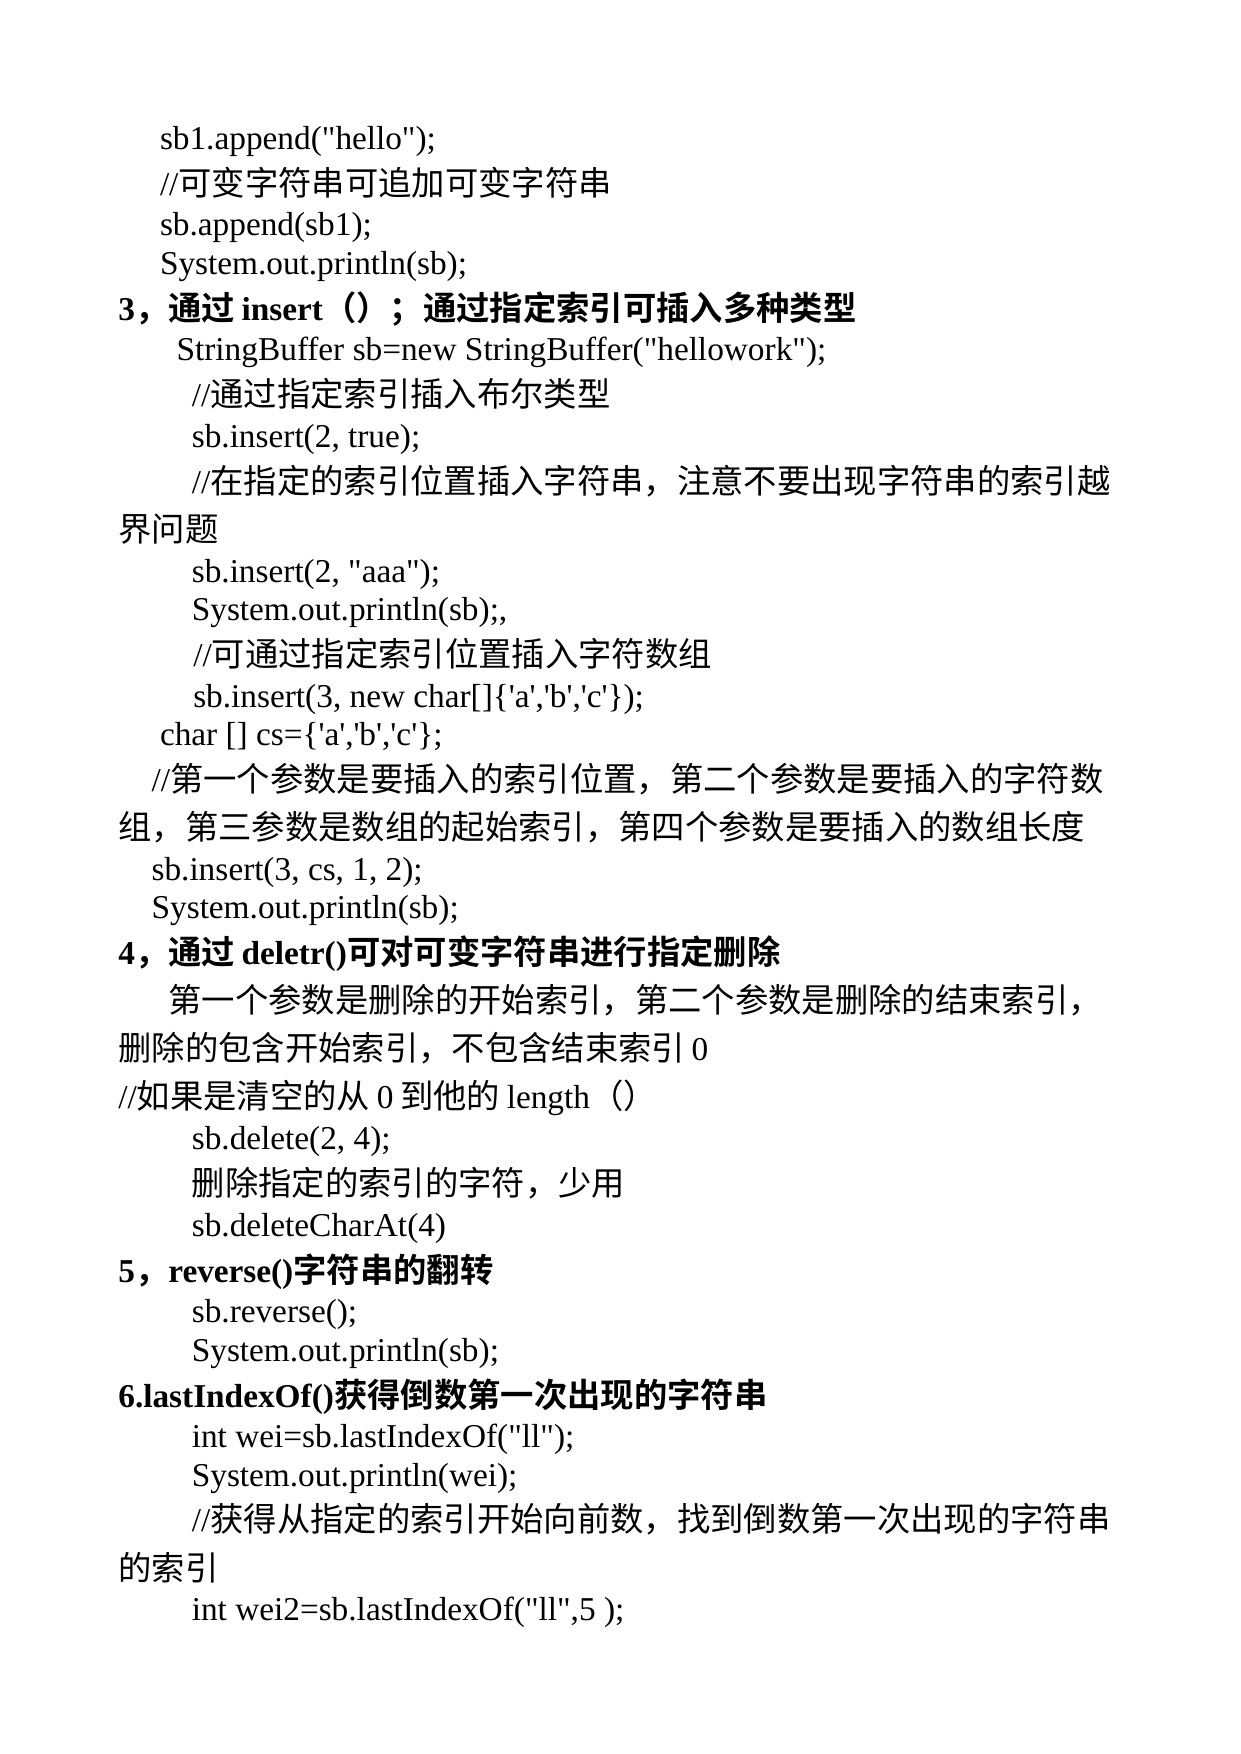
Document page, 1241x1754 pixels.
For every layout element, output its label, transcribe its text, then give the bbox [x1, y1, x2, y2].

text System.out.println(sb); [118, 1330, 1122, 1368]
text sb.insert(2, true); [118, 416, 1122, 454]
text sb.insert(3, new char[]{'a','b','c'}); [118, 676, 1122, 714]
text //获得从指定的索引开始向前数，找到倒数第一次出现的字符串的索引 [118, 1493, 1122, 1590]
text 3，通过insert（）；通过指定索引可插入多种类型 [118, 281, 1122, 329]
text //可变字符串可追加可变字符串 [118, 156, 1122, 205]
text 5，reverse()字符串的翻转 [118, 1243, 1122, 1292]
text int wei=sb.lastIndexOf("ll"); [118, 1417, 1122, 1455]
text sb.reverse(); [118, 1292, 1122, 1330]
text 第一个参数是删除的开始索引，第二个参数是删除的结束索引，删除的包含开始索引，不包含结束索引0 [118, 974, 1122, 1070]
text System.out.println(sb); [118, 243, 1122, 281]
text sb.insert(2, "aaa"); [118, 551, 1122, 589]
text //如果是清空的从0到他的length（） [118, 1070, 1122, 1118]
text 删除指定的索引的字符，少用 [118, 1157, 1122, 1205]
text char [] cs={'a','b','c'}; [118, 714, 1122, 752]
text sb1.append("hello"); [118, 118, 1122, 156]
text //在指定的索引位置插入字符串，注意不要出现字符串的索引越界问题 [118, 454, 1122, 551]
text sb.append(sb1); [118, 205, 1122, 243]
text int wei2=sb.lastIndexOf("ll",5 ); [118, 1590, 1122, 1628]
text 4，通过deletr()可对可变字符串进行指定删除 [118, 926, 1122, 974]
text //通过指定索引插入布尔类型 [118, 368, 1122, 416]
text sb.insert(3, cs, 1, 2); [118, 849, 1122, 887]
text sb.deleteCharAt(4) [118, 1205, 1122, 1243]
text StringBuffer sb=new StringBuffer("hellowork"); [118, 329, 1122, 368]
text 6.lastIndexOf()获得倒数第一次出现的字符串 [118, 1368, 1122, 1417]
text System.out.println(wei); [118, 1455, 1122, 1493]
text //可通过指定索引位置插入字符数组 [118, 628, 1122, 676]
text sb.delete(2, 4); [118, 1118, 1122, 1157]
text //第一个参数是要插入的索引位置，第二个参数是要插入的字符数组，第三参数是数组的起始索引，第四个参数是要插入的数组长度 [118, 752, 1122, 849]
text System.out.println(sb); [118, 887, 1122, 926]
text System.out.println(sb);, [118, 589, 1122, 628]
